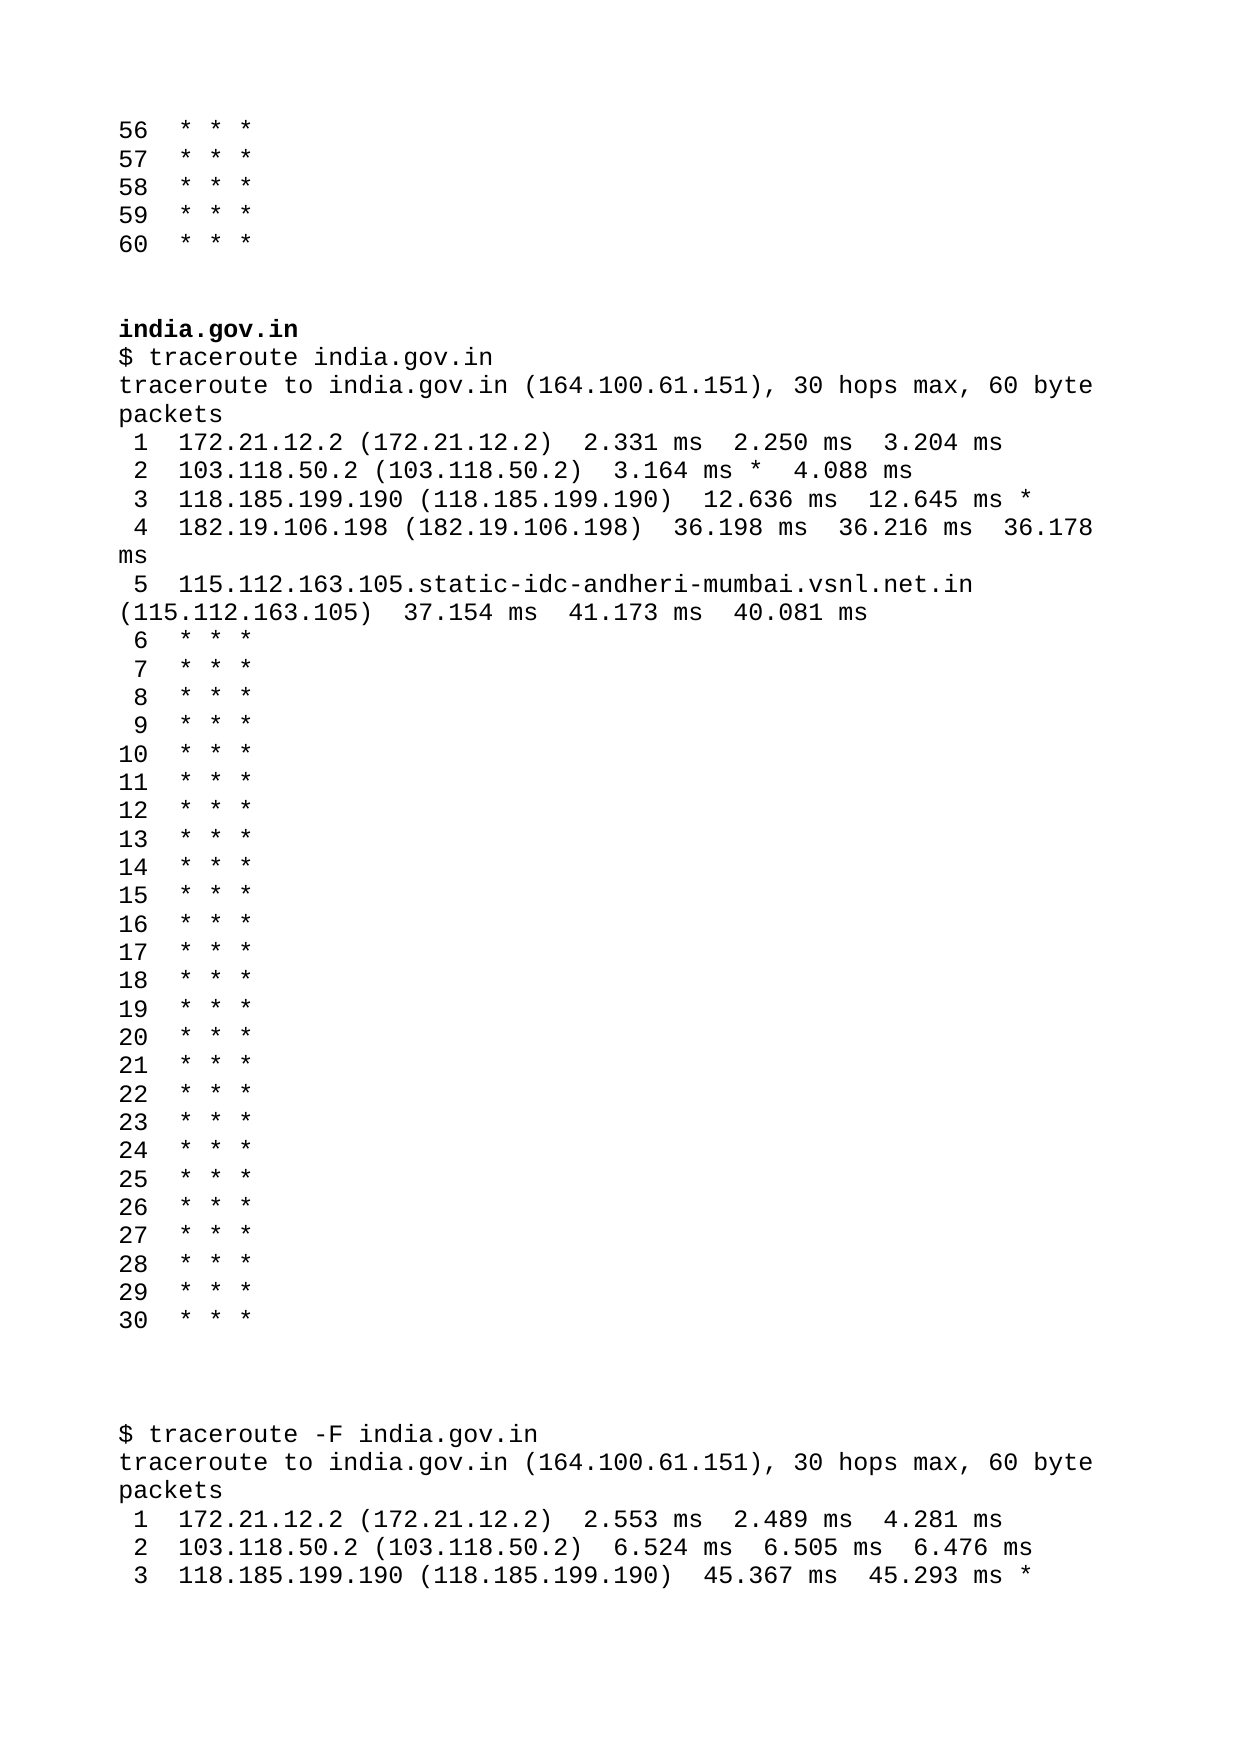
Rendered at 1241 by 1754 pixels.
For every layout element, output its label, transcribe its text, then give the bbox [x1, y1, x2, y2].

text 28 * * * [118, 1251, 1122, 1280]
text 9 * * * [118, 713, 1122, 741]
text 60 * * * [118, 231, 1122, 260]
text 7 * * * [118, 656, 1122, 685]
text 30 * * * [118, 1308, 1122, 1336]
text 17 * * * [118, 940, 1122, 968]
text traceroute to india.gov.in (164.100.61.151), 30 hops max, 60 byte packets [118, 1450, 1122, 1506]
text $ traceroute -F india.gov.in [118, 1421, 1122, 1450]
text 57 * * * [118, 146, 1122, 175]
text 29 * * * [118, 1280, 1122, 1308]
text 1 172.21.12.2 (172.21.12.2) 2.331 ms 2.250 ms 3.204 ms [118, 430, 1122, 458]
text 19 * * * [118, 996, 1122, 1025]
text 16 * * * [118, 911, 1122, 940]
text 22 * * * [118, 1081, 1122, 1110]
text 14 * * * [118, 855, 1122, 883]
text 8 * * * [118, 685, 1122, 713]
text 15 * * * [118, 883, 1122, 911]
text 5 115.112.163.105.static-idc-andheri-mumbai.vsnl.net.in (115.112.163.105) 37.154 ms 41.173 ms 40.081 ms [118, 571, 1122, 628]
text 56 * * * [118, 118, 1122, 146]
text 20 * * * [118, 1025, 1122, 1053]
text 23 * * * [118, 1110, 1122, 1138]
text 2 103.118.50.2 (103.118.50.2) 3.164 ms * 4.088 ms [118, 458, 1122, 486]
text 21 * * * [118, 1053, 1122, 1081]
text 2 103.118.50.2 (103.118.50.2) 6.524 ms 6.505 ms 6.476 ms [118, 1535, 1122, 1563]
text 11 * * * [118, 770, 1122, 798]
text india.gov.in [118, 316, 1122, 345]
text $ traceroute india.gov.in [118, 345, 1122, 373]
text 10 * * * [118, 741, 1122, 770]
text 13 * * * [118, 826, 1122, 855]
text 18 * * * [118, 968, 1122, 996]
text 58 * * * [118, 175, 1122, 203]
text 4 182.19.106.198 (182.19.106.198) 36.198 ms 36.216 ms 36.178 ms [118, 515, 1122, 571]
text 24 * * * [118, 1138, 1122, 1166]
text 27 * * * [118, 1223, 1122, 1251]
text 3 118.185.199.190 (118.185.199.190) 45.367 ms 45.293 ms * [118, 1563, 1122, 1591]
text 26 * * * [118, 1195, 1122, 1223]
text traceroute to india.gov.in (164.100.61.151), 30 hops max, 60 byte packets [118, 373, 1122, 430]
text 25 * * * [118, 1166, 1122, 1195]
text 59 * * * [118, 203, 1122, 231]
text 12 * * * [118, 798, 1122, 826]
text 3 118.185.199.190 (118.185.199.190) 12.636 ms 12.645 ms * [118, 486, 1122, 515]
text 1 172.21.12.2 (172.21.12.2) 2.553 ms 2.489 ms 4.281 ms [118, 1506, 1122, 1535]
text 6 * * * [118, 628, 1122, 656]
